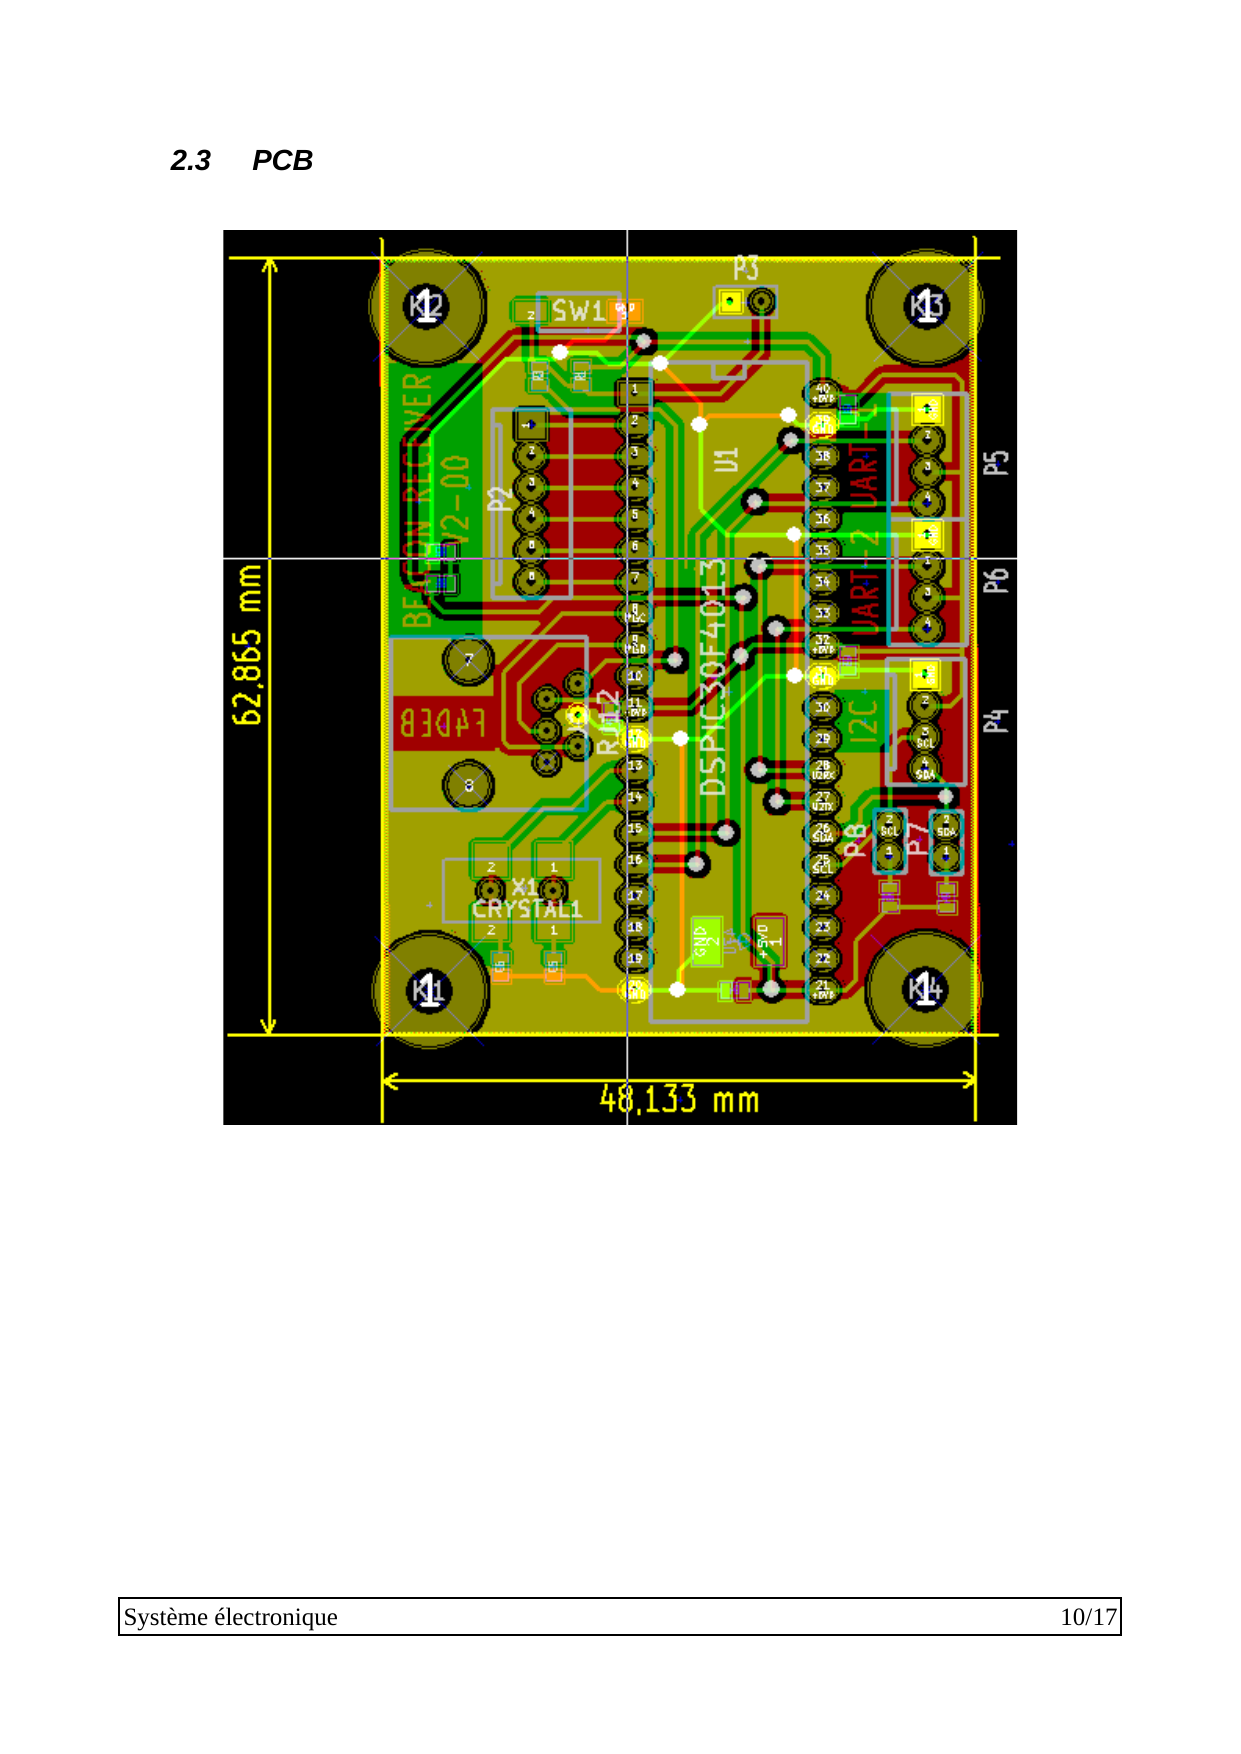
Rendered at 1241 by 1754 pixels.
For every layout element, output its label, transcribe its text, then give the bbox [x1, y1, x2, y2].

subtitle PCB [162, 143, 1122, 177]
